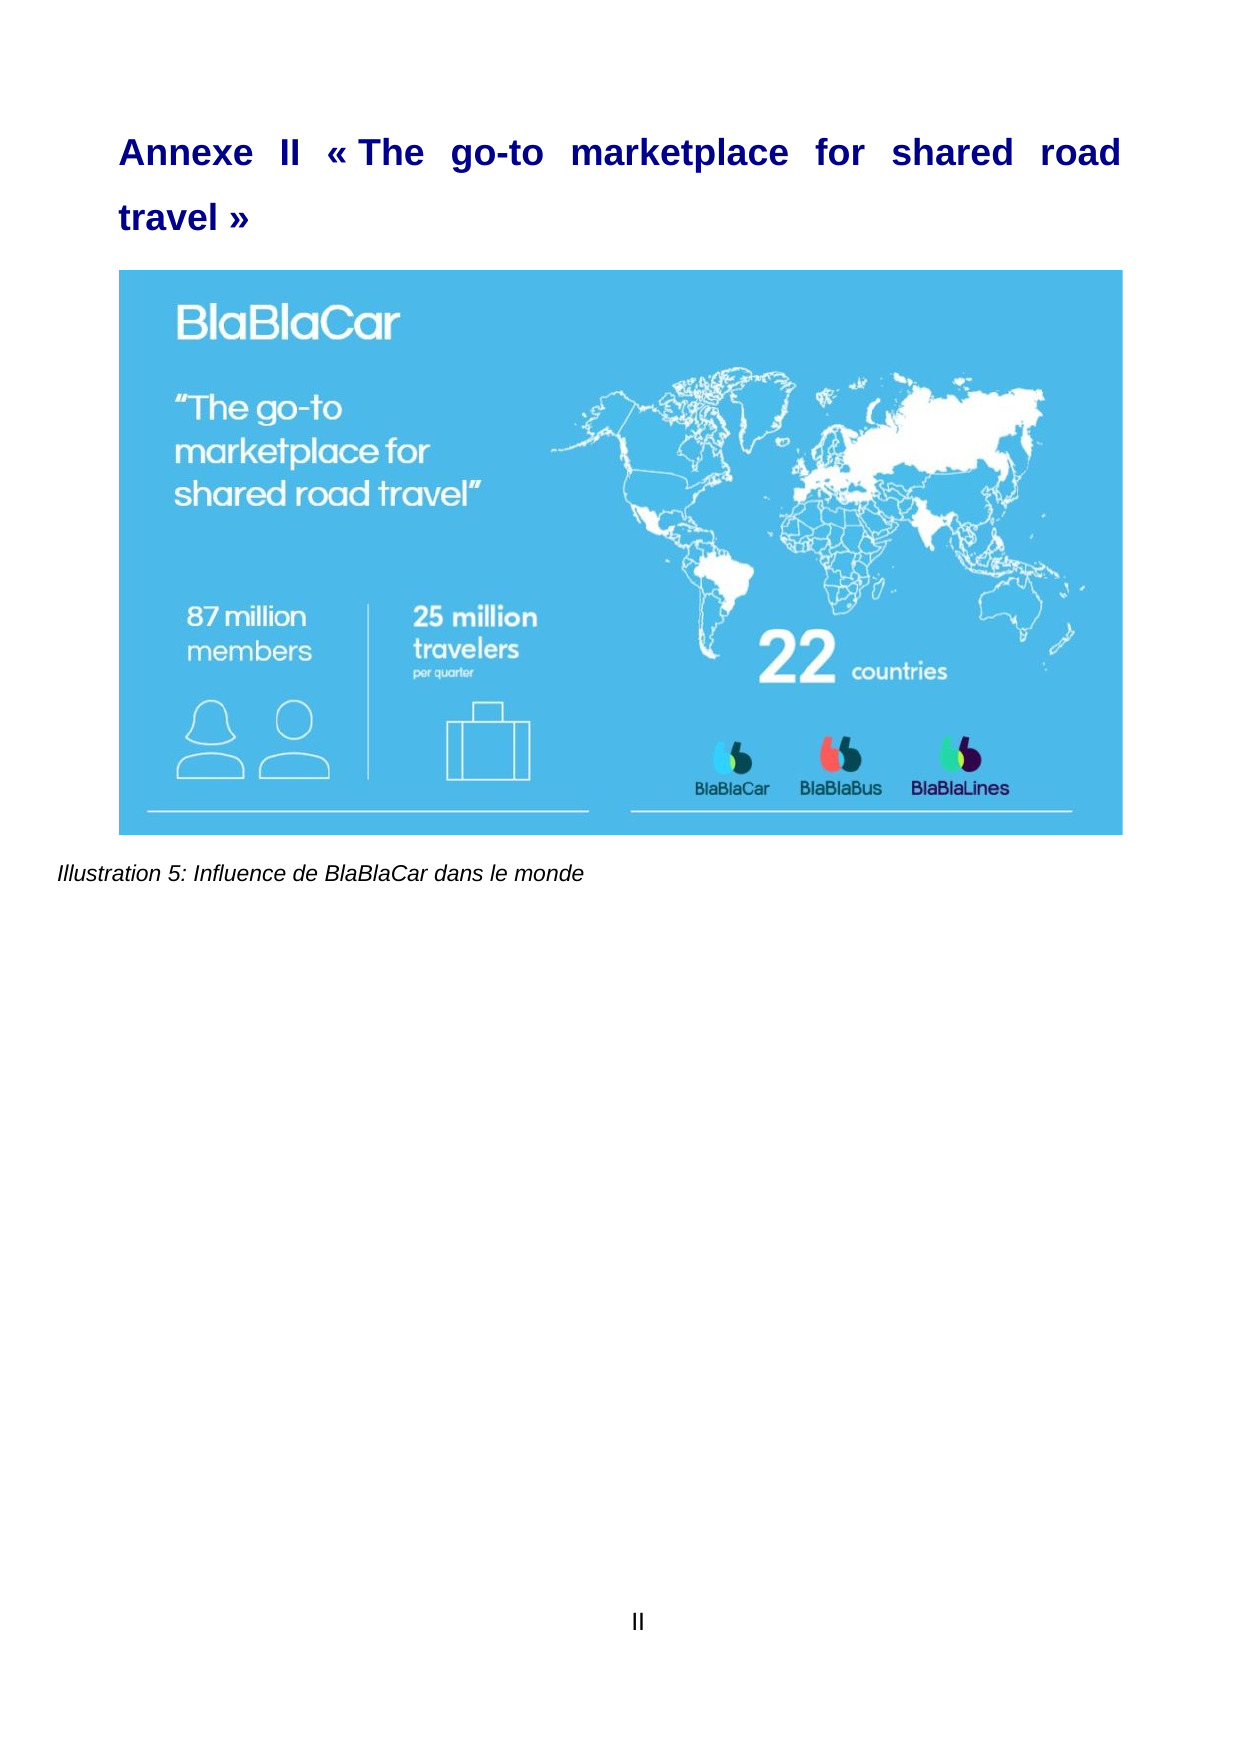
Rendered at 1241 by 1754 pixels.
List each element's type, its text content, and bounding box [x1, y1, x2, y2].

subtitle [57, 886, 1184, 923]
subtitle Annexe II « The go-to marketplace for shared road travel » [118, 131, 1122, 238]
text Illustration 5: Influence de BlaBlaCar dans le monde [57, 258, 1184, 886]
picture [118, 270, 1123, 835]
